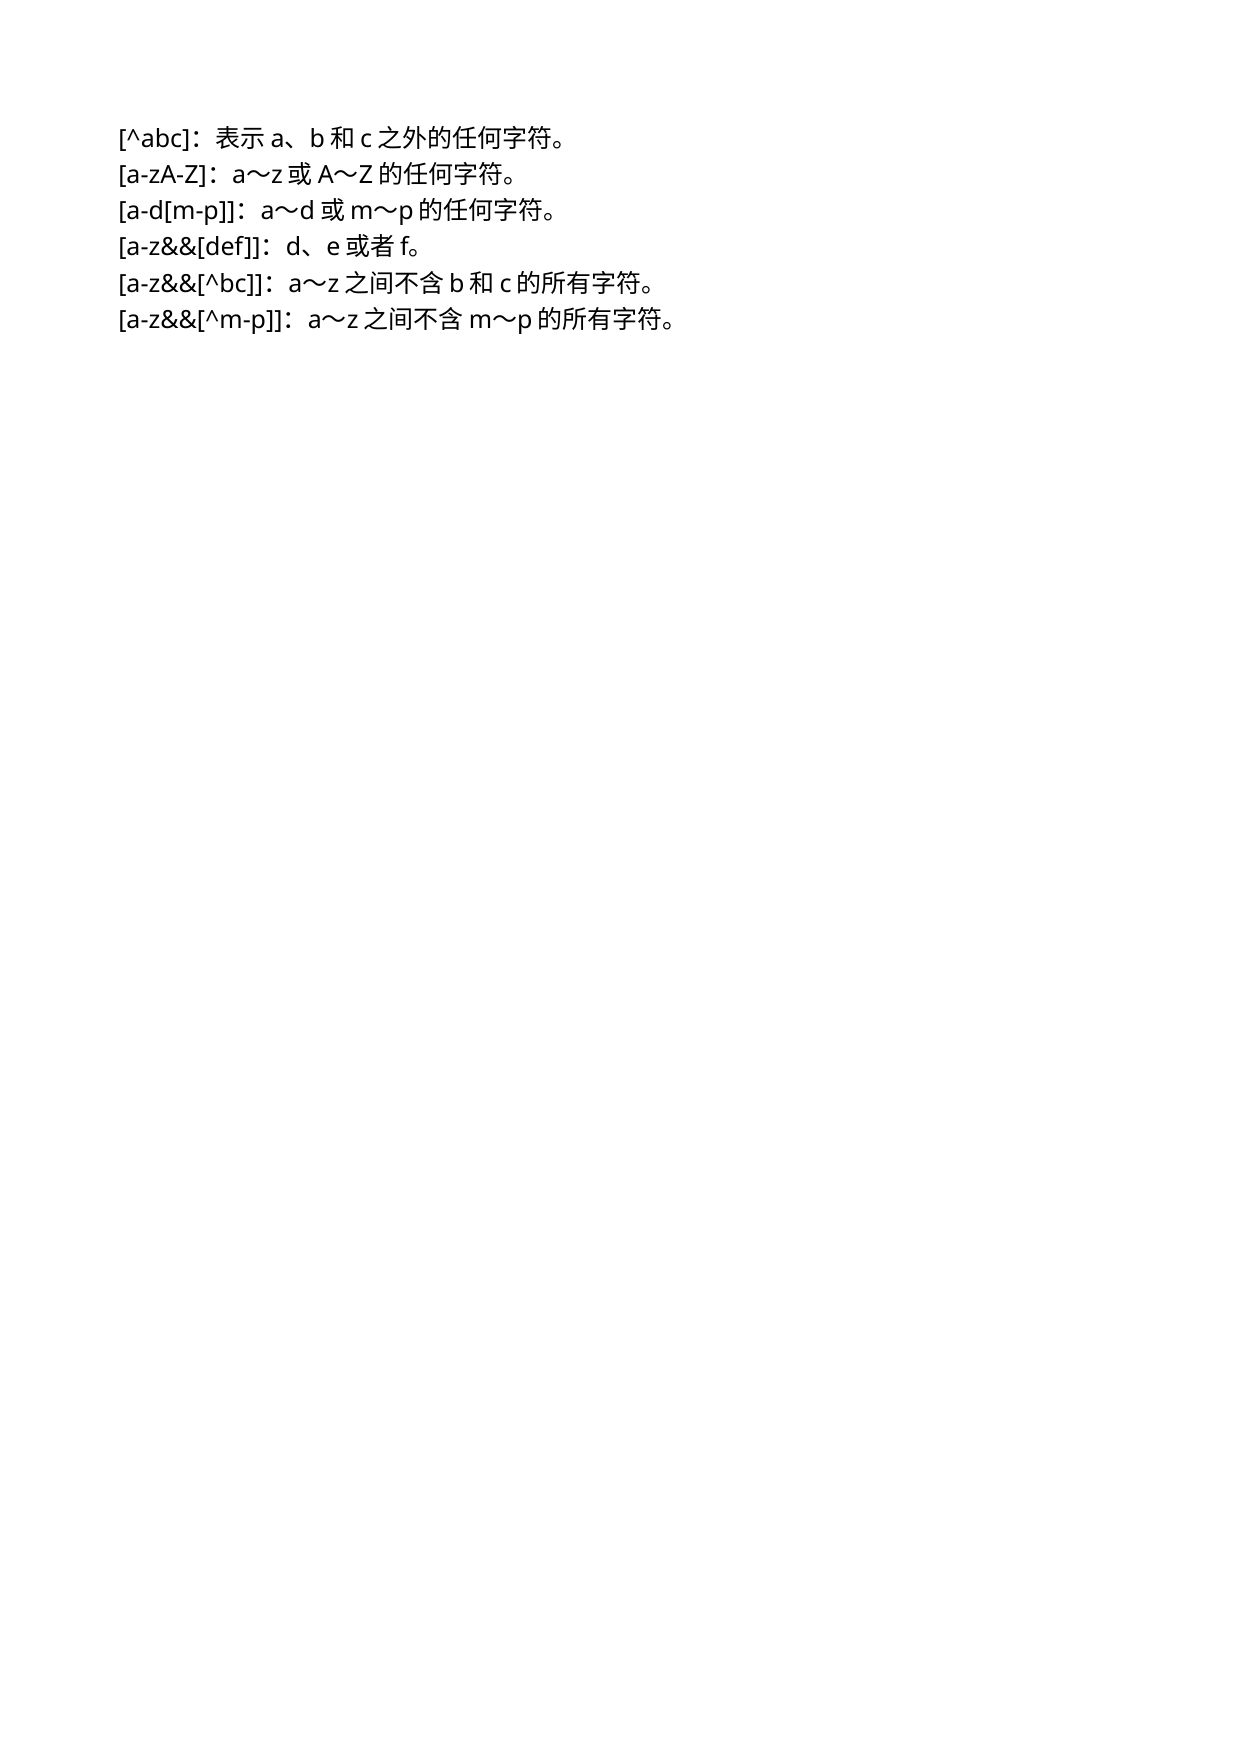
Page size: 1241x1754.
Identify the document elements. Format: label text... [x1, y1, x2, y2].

text [^abc]：表示a、b和c之外的任何字符。 [118, 118, 1122, 154]
text [a-zA-Z]：a～z或A～Z的任何字符。 [118, 154, 1122, 191]
text [a-d[m-p]]：a～d或m～p的任何字符。 [118, 191, 1122, 227]
text [a-z&&[^bc]]：a～z之间不含b和c的所有字符。 [118, 263, 1122, 299]
text [a-z&&[def]]：d、e或者f。 [118, 227, 1122, 263]
text [a-z&&[^m-p]]：a～z之间不含m～p的所有字符。 [118, 299, 1122, 336]
